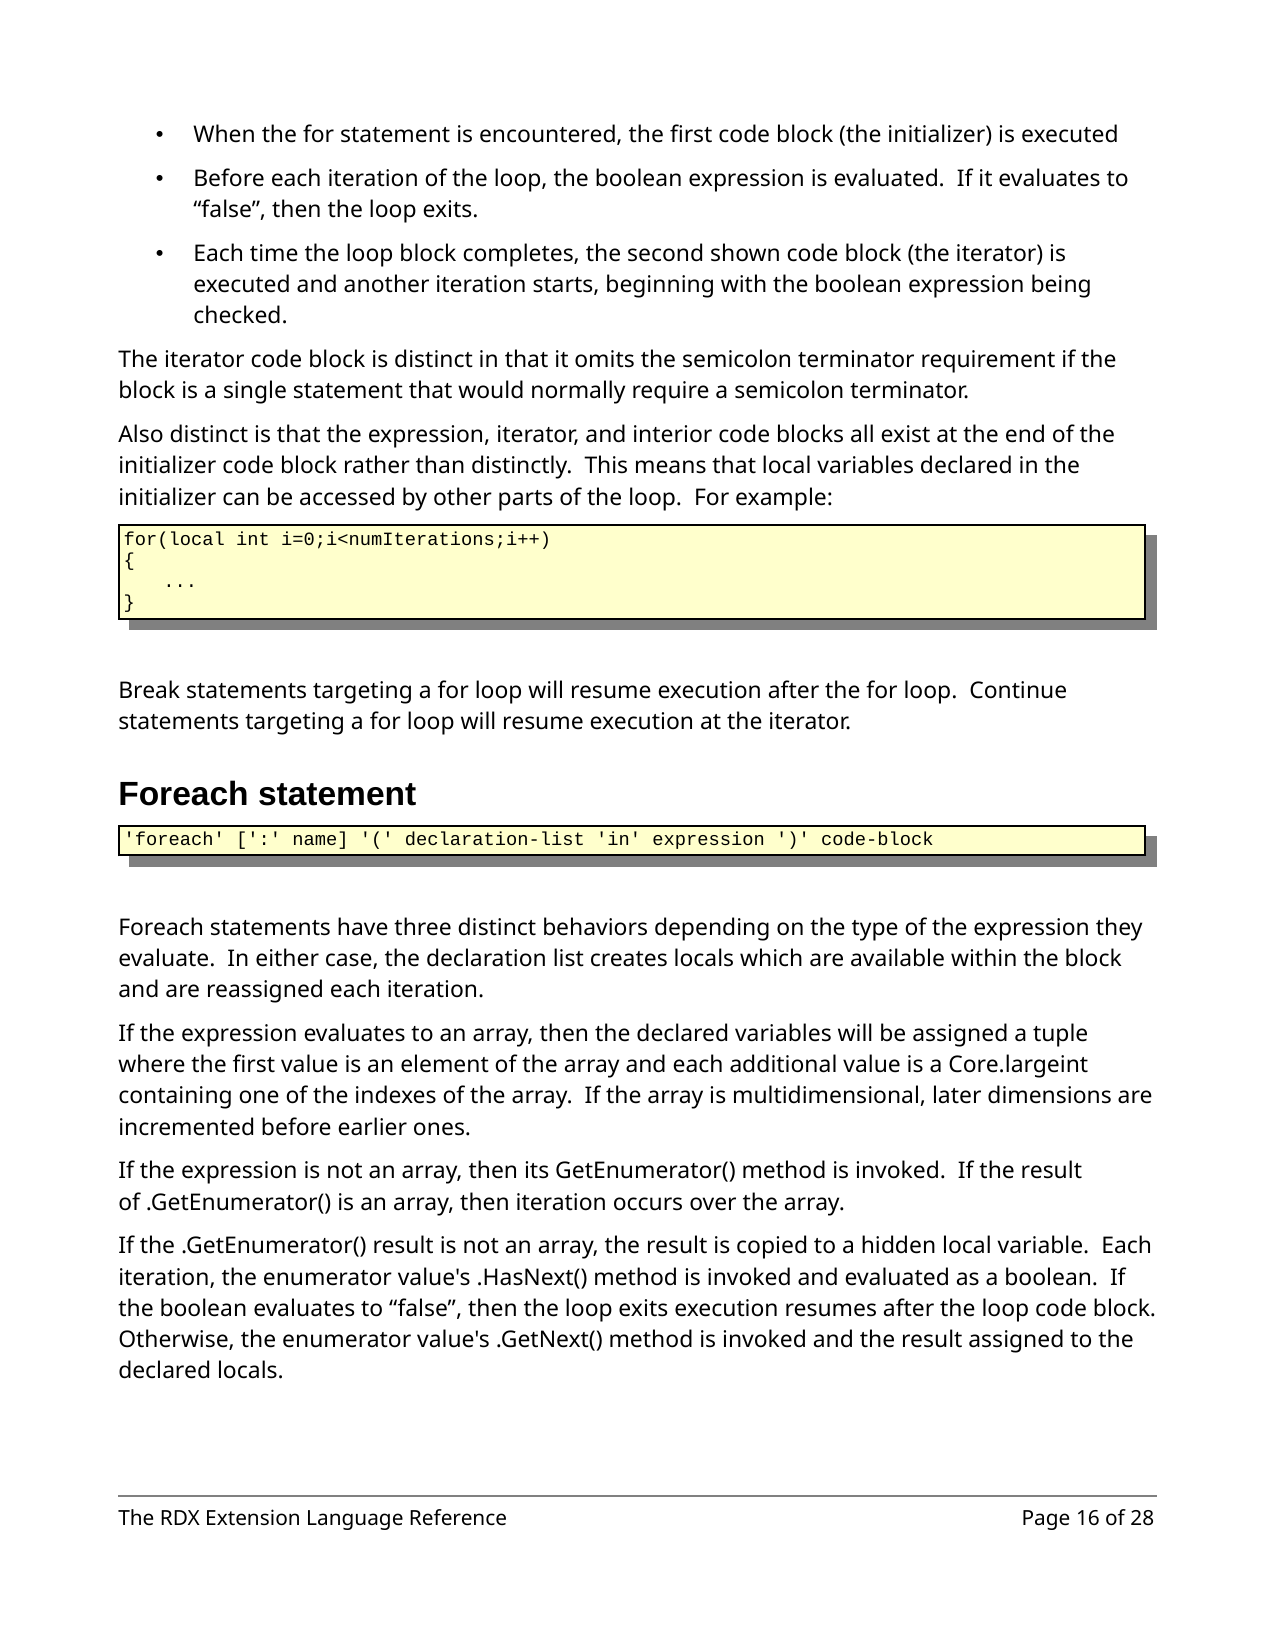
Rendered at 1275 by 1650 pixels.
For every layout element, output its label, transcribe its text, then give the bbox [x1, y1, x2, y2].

list Each time the loop block completes, the second shown code block (the iterator) is executed and another iteration starts, beginning with the boolean expression being checked. [156, 237, 1157, 331]
text Also distinct is that the expression, iterator, and interior code blocks all exist at the end of the initializer code block rather than distinctly. This means that local variables declared in the initializer can be accessed by other parts of the loop. For example: [118, 418, 1157, 512]
subtitle Foreach statement [118, 774, 1157, 812]
list Before each iteration of the loop, the boolean expression is evaluated. If it evaluates to “false”, then the loop exits. [156, 162, 1157, 224]
list When the for statement is encountered, the first code block (the initializer) is executed [156, 118, 1157, 149]
text ... [120, 567, 1144, 588]
text Foreach statements have three distinct behaviors depending on the type of the expression they evaluate. In either case, the declaration list creates locals which are available within the block and are reassigned each iteration. [118, 911, 1157, 1004]
text } [120, 588, 1144, 618]
text { [120, 546, 1144, 567]
text If the .GetEnumerator() result is not an array, the result is copied to a hidden local variable. Each iteration, the enumerator value's .HasNext() method is invoked and evaluated as a boolean. If the boolean evaluates to “false”, then the loop exits execution resumes after the loop code block. Otherwise, the enumerator value's .GetNext() method is invoked and the result assigned to the declared locals. [118, 1229, 1157, 1386]
text 'foreach' [':' name] '(' declaration-list 'in' expression ')' code-block [120, 827, 1144, 854]
text If the expression is not an array, then its GetEnumerator() method is invoked. If the result of .GetEnumerator() is an array, then iteration occurs over the array. [118, 1154, 1157, 1217]
text Break statements targeting a for loop will resume execution after the for loop. Continue statements targeting a for loop will resume execution at the iterator. [118, 674, 1157, 736]
text The iterator code block is distinct in that it omits the semicolon terminator requirement if the block is a single statement that would normally require a semicolon terminator. [118, 343, 1157, 406]
text for(local int i=0;i<numIterations;i++) [120, 526, 1144, 546]
text If the expression evaluates to an array, then the declared variables will be assigned a tuple where the first value is an element of the array and each additional value is a Core.largeint containing one of the indexes of the array. If the array is multidimensional, later dimensions are incremented before earlier ones. [118, 1017, 1157, 1142]
